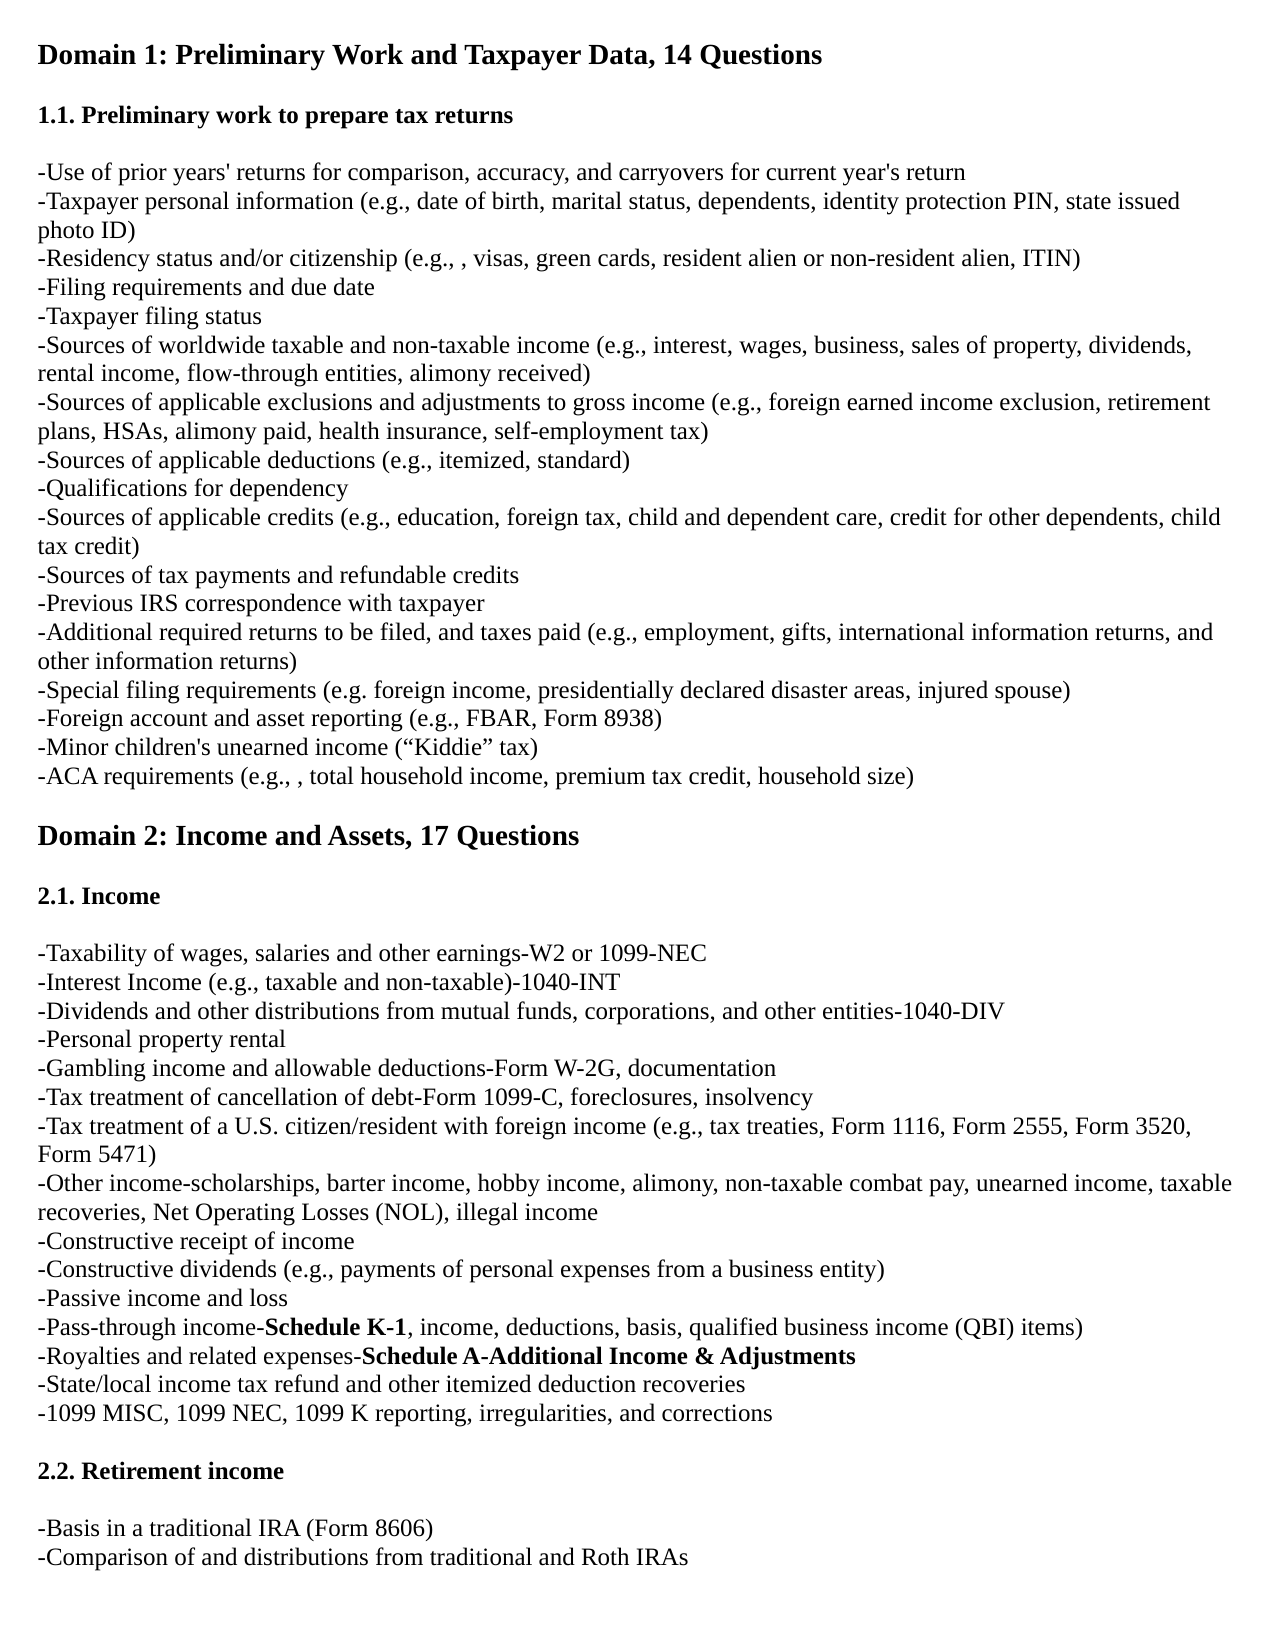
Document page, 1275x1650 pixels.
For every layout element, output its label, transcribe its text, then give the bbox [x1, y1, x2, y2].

text -Constructive dividends (e.g., payments of personal expenses from a business entity) [37, 1254, 1237, 1283]
text -Special filing requirements (e.g. foreign income, presidentially declared disaster areas, injured spouse) [37, 675, 1237, 703]
text -Personal property rental [37, 1024, 1237, 1053]
text -Passive income and loss [37, 1283, 1237, 1312]
text -Taxpayer filing status [37, 301, 1237, 330]
text Domain 2: Income and Assets, 17 Questions [37, 818, 1237, 852]
text -Minor children's unearned income (“Kiddie” tax) [37, 732, 1237, 761]
text -Basis in a traditional IRA (Form 8606) [37, 1513, 1237, 1542]
text -ACA requirements (e.g., , total household income, premium tax credit, household size) [37, 761, 1237, 790]
text -Sources of tax payments and refundable credits [37, 560, 1237, 588]
text -Tax treatment of a U.S. citizen/resident with foreign income (e.g., tax treaties, Form 1116, Form 2555, Form 3520, Form 5471) [37, 1111, 1237, 1168]
text -Comparison of and distributions from traditional and Roth IRAs [37, 1542, 1237, 1571]
text -Taxpayer personal information (e.g., date of birth, marital status, dependents, identity protection PIN, state issued photo ID) [37, 186, 1237, 243]
text -1099 MISC, 1099 NEC, 1099 K reporting, irregularities, and corrections [37, 1398, 1237, 1427]
text -Foreign account and asset reporting (e.g., FBAR, Form 8938) [37, 703, 1237, 732]
text -Constructive receipt of income [37, 1226, 1237, 1254]
text -Previous IRS correspondence with taxpayer [37, 588, 1237, 617]
text -Sources of worldwide taxable and non-taxable income (e.g., interest, wages, business, sales of property, dividends, rental income, flow-through entities, alimony received) [37, 330, 1237, 387]
text -Tax treatment of cancellation of debt-Form 1099-C, foreclosures, insolvency [37, 1082, 1237, 1111]
text -Qualifications for dependency [37, 473, 1237, 502]
text -Residency status and/or citizenship (e.g., , visas, green cards, resident alien or non-resident alien, ITIN) [37, 243, 1237, 272]
text -Sources of applicable credits (e.g., education, foreign tax, child and dependent care, credit for other dependents, child tax credit) [37, 502, 1237, 560]
text 1.1. Preliminary work to prepare tax returns [37, 100, 1237, 128]
text 2.1. Income [37, 881, 1237, 909]
text -Royalties and related expenses-Schedule A-Additional Income & Adjustments [37, 1341, 1237, 1369]
text Domain 1: Preliminary Work and Taxpayer Data, 14 Questions [37, 37, 1237, 71]
text -Filing requirements and due date [37, 272, 1237, 301]
text -Interest Income (e.g., taxable and non-taxable)-1040-INT [37, 967, 1237, 996]
text -Sources of applicable exclusions and adjustments to gross income (e.g., foreign earned income exclusion, retirement plans, HSAs, alimony paid, health insurance, self-employment tax) [37, 387, 1237, 445]
text -Sources of applicable deductions (e.g., itemized, standard) [37, 445, 1237, 473]
text -Dividends and other distributions from mutual funds, corporations, and other entities-1040-DIV [37, 996, 1237, 1024]
text 2.2. Retirement income [37, 1456, 1237, 1484]
text -Use of prior years' returns for comparison, accuracy, and carryovers for current year's return [37, 157, 1237, 186]
text -Gambling income and allowable deductions-Form W-2G, documentation [37, 1053, 1237, 1082]
text -State/local income tax refund and other itemized deduction recoveries [37, 1369, 1237, 1398]
text -Additional required returns to be filed, and taxes paid (e.g., employment, gifts, international information returns, and other information returns) [37, 617, 1237, 675]
text -Pass-through income-Schedule K-1, income, deductions, basis, qualified business income (QBI) items) [37, 1312, 1237, 1341]
text -Other income-scholarships, barter income, hobby income, alimony, non-taxable combat pay, unearned income, taxable recoveries, Net Operating Losses (NOL), illegal income [37, 1168, 1237, 1226]
text -Taxability of wages, salaries and other earnings-W2 or 1099-NEC [37, 938, 1237, 967]
